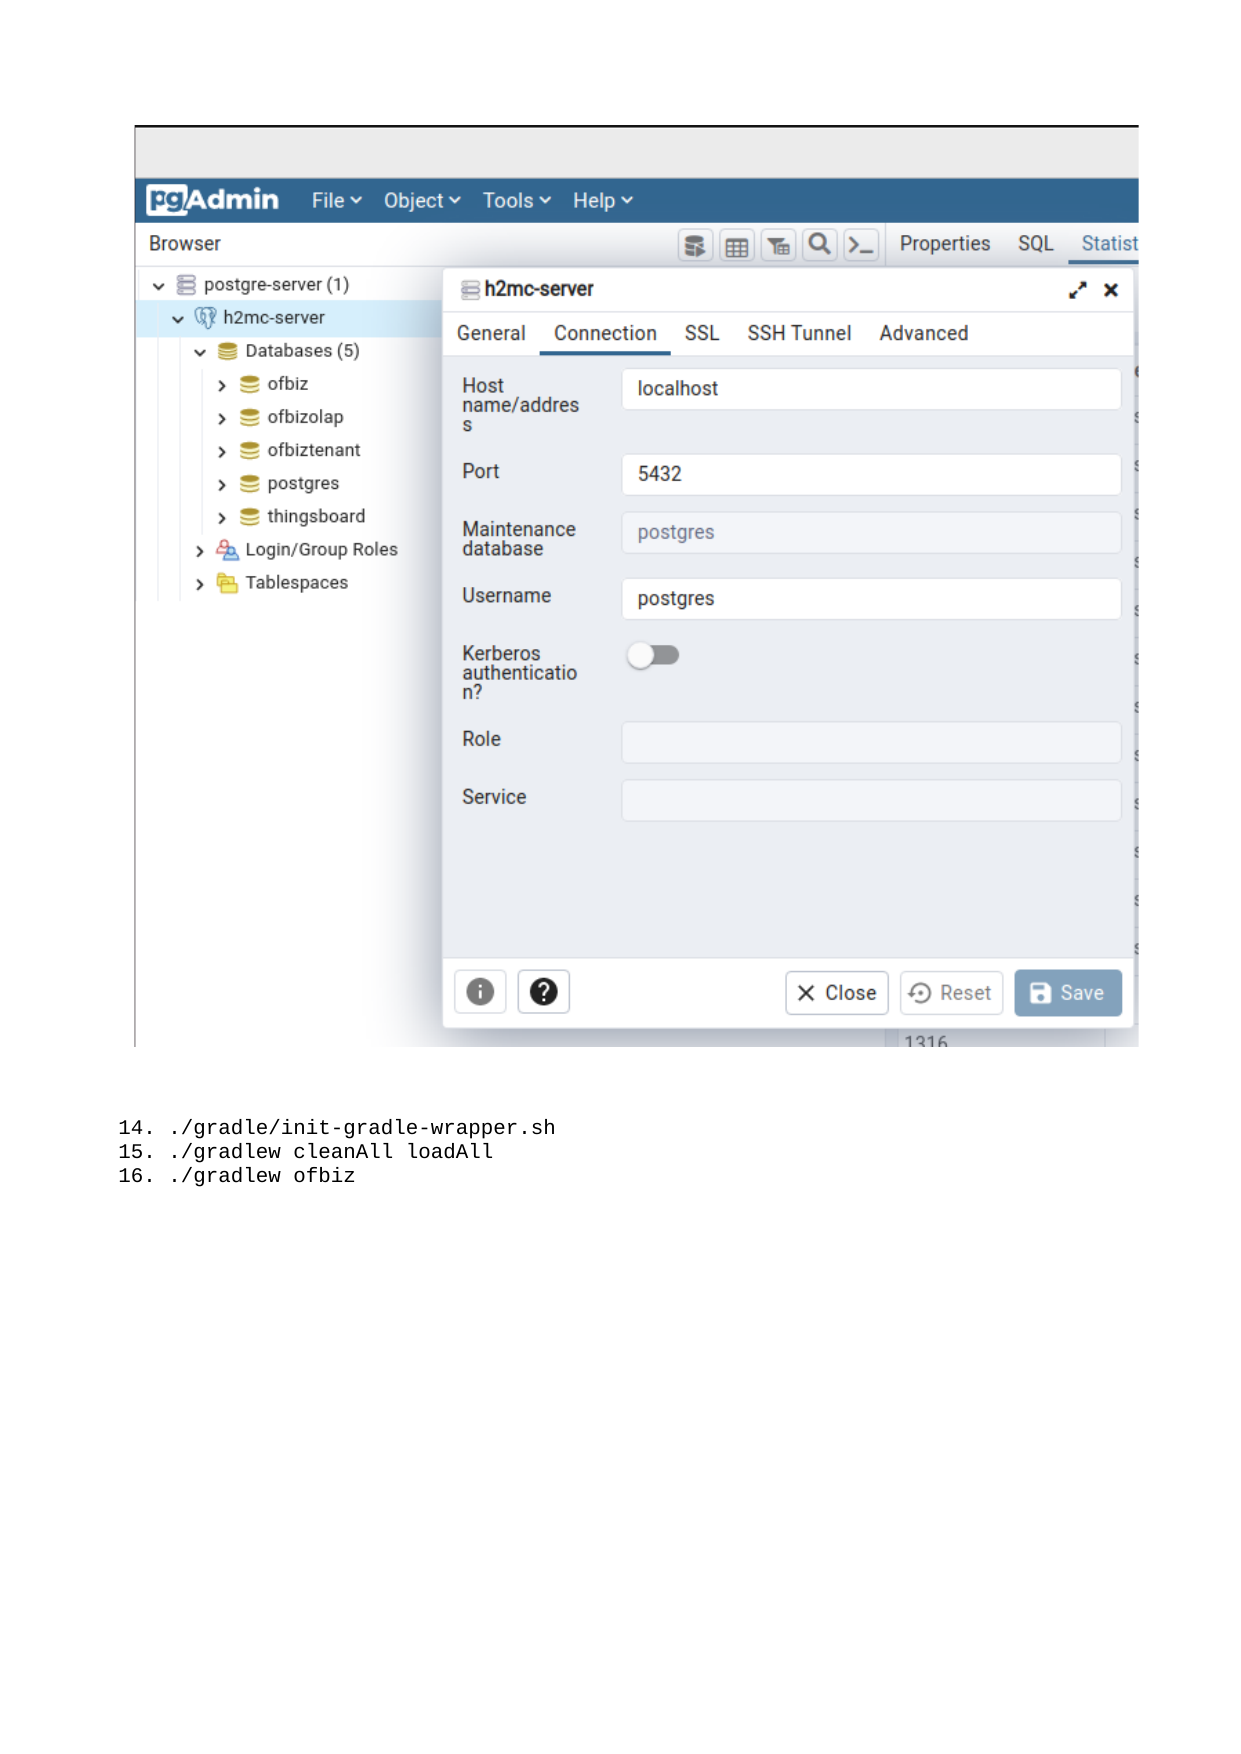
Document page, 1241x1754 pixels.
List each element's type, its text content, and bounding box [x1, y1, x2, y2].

text 15. ./gradlew cleanAll loadAll [118, 1141, 1122, 1164]
picture [134, 125, 1139, 1047]
text 14. ./gradle/init-gradle-wrapper.sh [118, 1117, 1122, 1141]
text 16. ./gradlew ofbiz [118, 1164, 1122, 1188]
